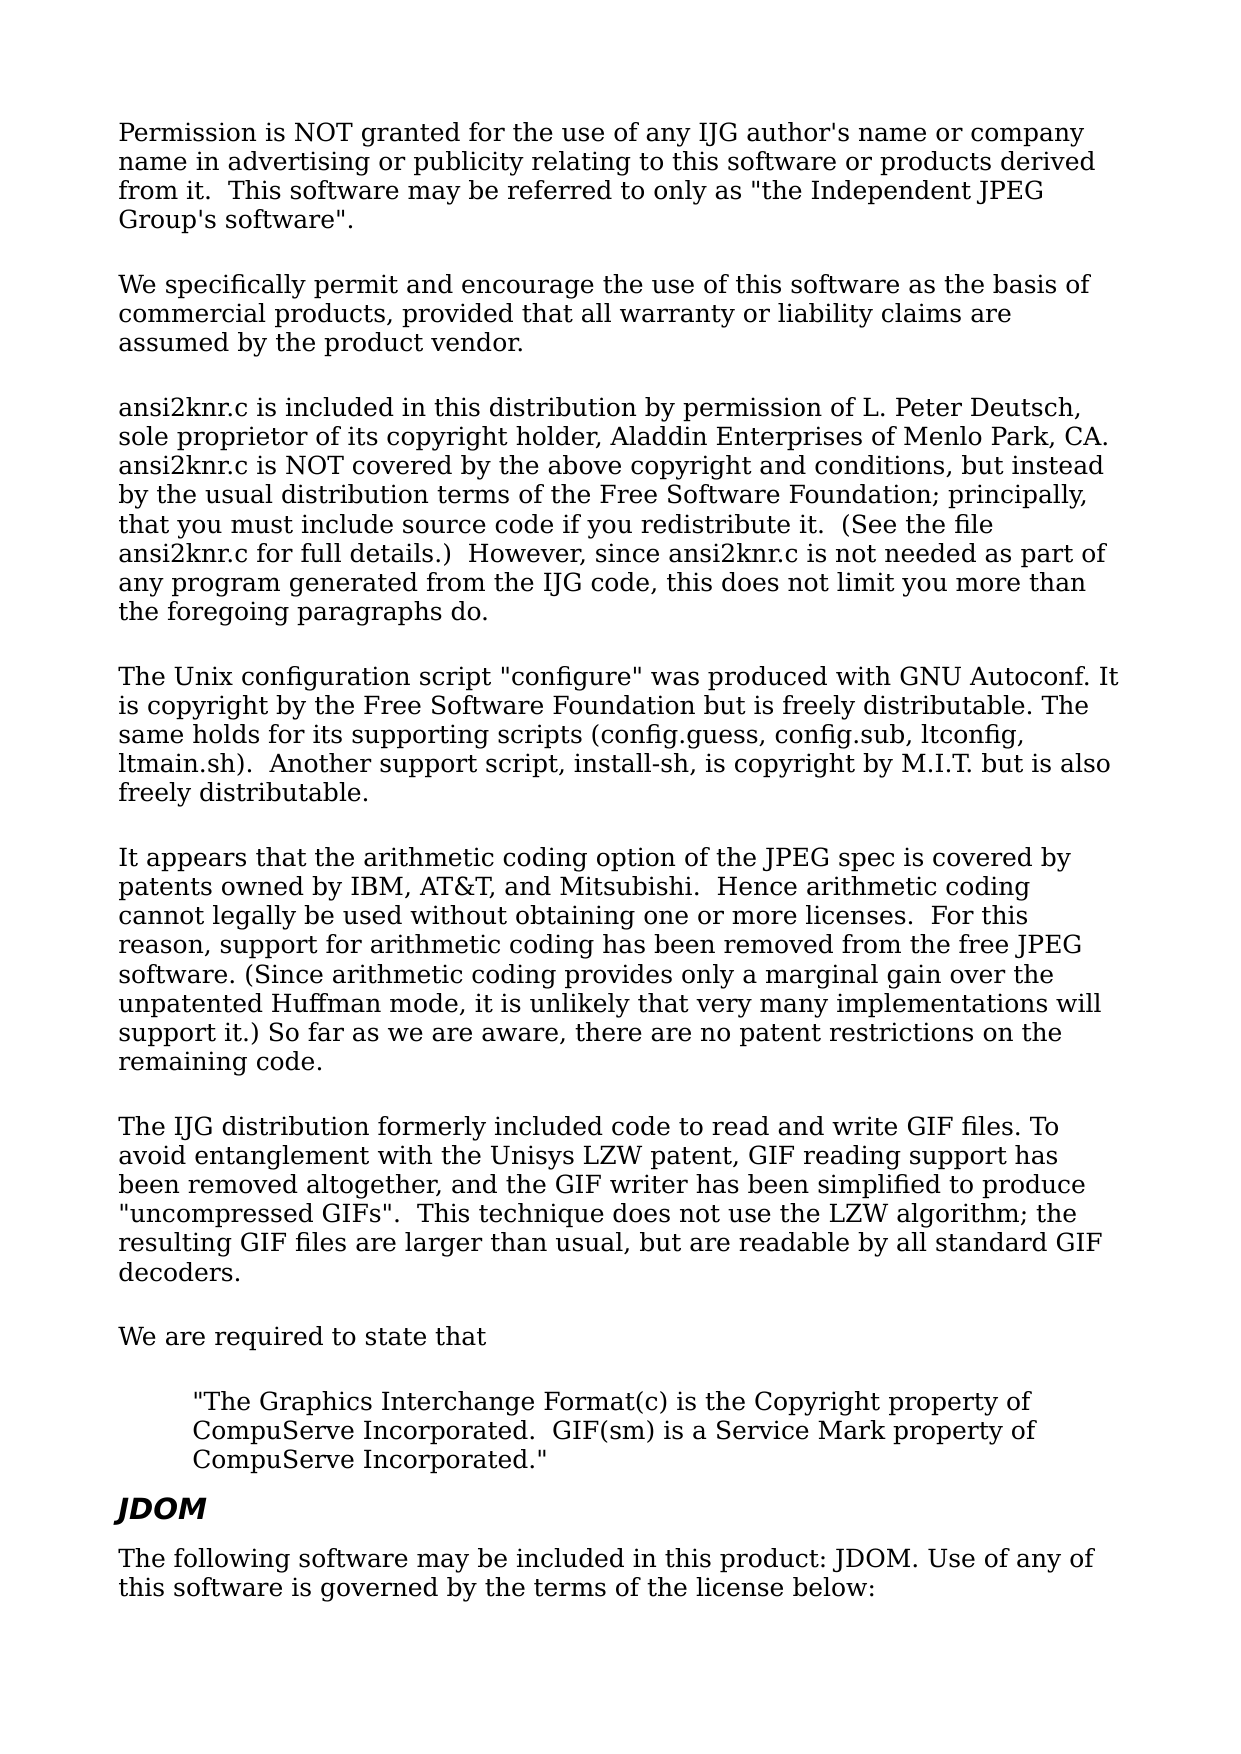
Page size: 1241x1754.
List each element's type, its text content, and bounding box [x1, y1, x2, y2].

text "The Graphics Interchange Format(c) is the Copyright property of CompuServe Incorporated. GIF(sm) is a Service Mark property of CompuServe Incorporated." [192, 1387, 1122, 1474]
text The following software may be included in this product: JDOM. Use of any of this software is governed by the terms of the license below: [118, 1544, 1122, 1602]
text ansi2knr.c is included in this distribution by permission of L. Peter Deutsch, sole proprietor of its copyright holder, Aladdin Enterprises of Menlo Park, CA. ansi2knr.c is NOT covered by the above copyright and conditions, but instead by the usual distribution terms of the Free Software Foundation; principally, that you must include source code if you redistribute it. (See the file ansi2knr.c for full details.) However, since ansi2knr.c is not needed as part of any program generated from the IJG code, this does not limit you more than the foregoing paragraphs do. [118, 393, 1122, 626]
text Permission is NOT granted for the use of any IJG author's name or company name in advertising or publicity relating to this software or products derived from it. This software may be referred to only as "the Independent JPEG Group's software". [118, 118, 1122, 235]
text It appears that the arithmetic coding option of the JPEG spec is covered by patents owned by IBM, AT&T, and Mitsubishi. Hence arithmetic coding cannot legally be used without obtaining one or more licenses. For this reason, support for arithmetic coding has been removed from the free JPEG software. (Since arithmetic coding provides only a marginal gain over the unpatented Huffman mode, it is unlikely that very many implementations will support it.) So far as we are aware, there are no patent restrictions on the remaining code. [118, 843, 1122, 1076]
text We are required to state that [118, 1322, 1122, 1351]
text We specifically permit and encourage the use of this software as the basis of commercial products, provided that all warranty or liability claims are assumed by the product vendor. [118, 270, 1122, 358]
text The IJG distribution formerly included code to read and write GIF files. To avoid entanglement with the Unisys LZW patent, GIF reading support has been removed altogether, and the GIF writer has been simplified to produce "uncompressed GIFs". This technique does not use the LZW algorithm; the resulting GIF files are larger than usual, but are readable by all standard GIF decoders. [118, 1112, 1122, 1287]
subtitle JDOM [118, 1492, 1122, 1526]
text The Unix configuration script "configure" was produced with GNU Autoconf. It is copyright by the Free Software Foundation but is freely distributable. The same holds for its supporting scripts (config.guess, config.sub, ltconfig, ltmain.sh). Another support script, install-sh, is copyright by M.I.T. but is also freely distributable. [118, 662, 1122, 808]
